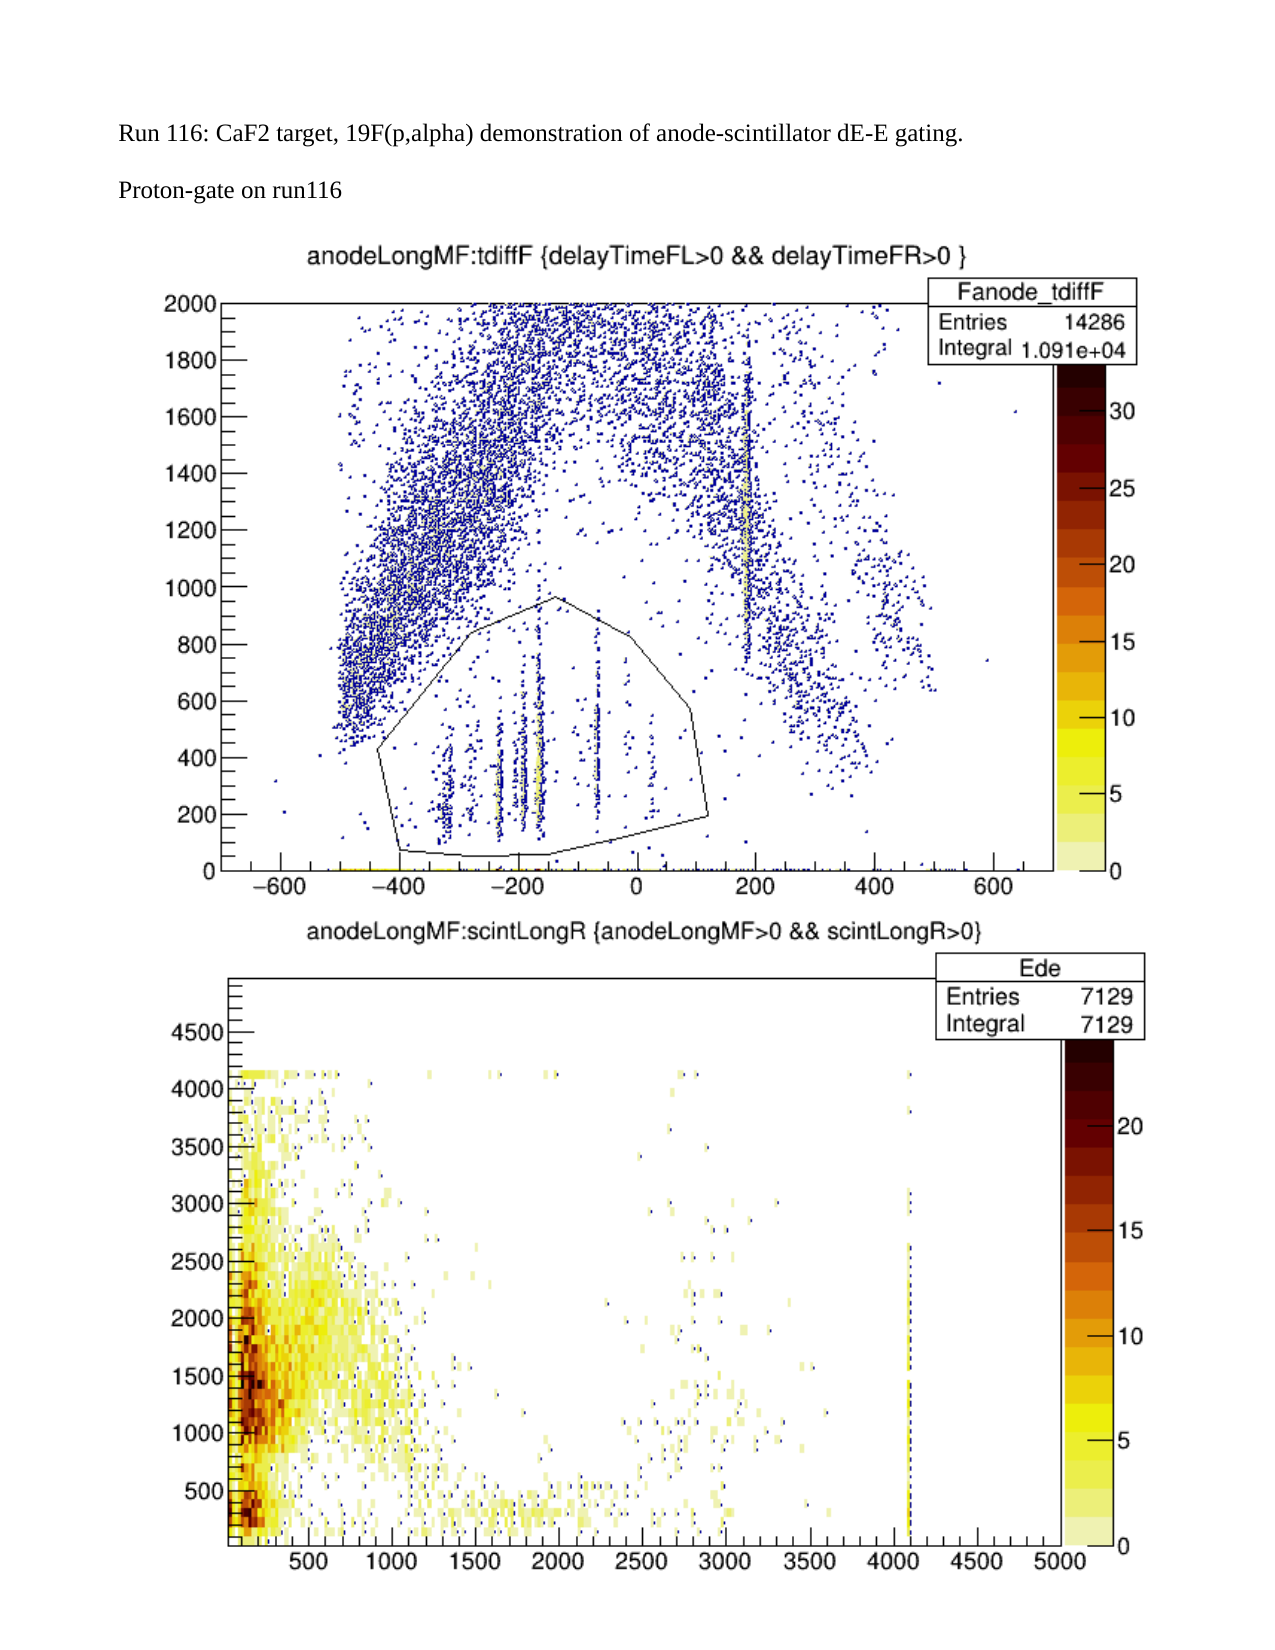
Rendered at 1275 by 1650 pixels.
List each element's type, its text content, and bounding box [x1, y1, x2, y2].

picture [118, 233, 1165, 1617]
text Proton-gate on run116 [118, 176, 1157, 204]
text Run 116: CaF2 target, 19F(p,alpha) demonstration of anode-scintillator dE-E gating. [118, 118, 1157, 147]
